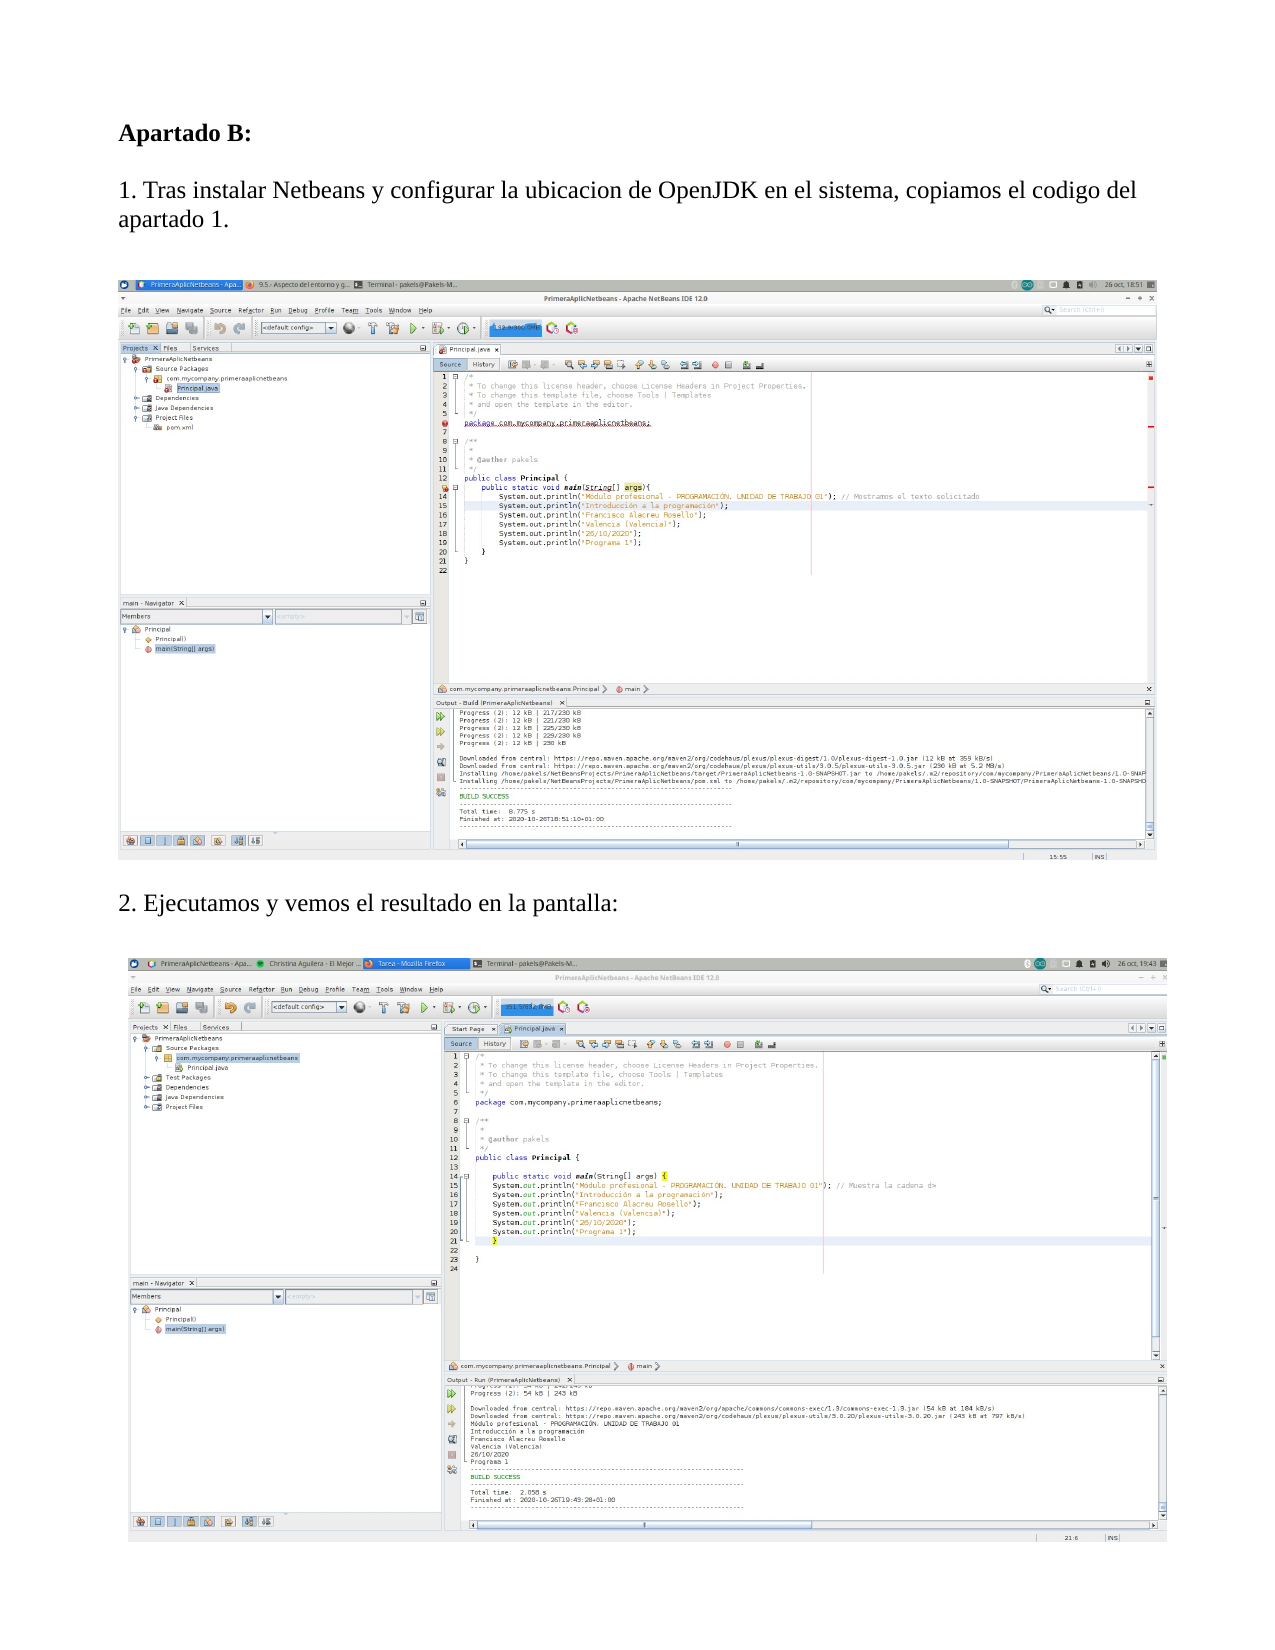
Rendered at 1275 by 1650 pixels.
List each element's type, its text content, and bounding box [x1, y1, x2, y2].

text 2. Ejecutamos y vemos el resultado en la pantalla: [118, 888, 1157, 917]
picture [118, 280, 1157, 860]
text Apartado B: [118, 118, 1157, 147]
text 1. Tras instalar Netbeans y configurar la ubicacion de OpenJDK en el sistema, copiamos el codigo del apartado 1. [118, 176, 1157, 233]
picture [128, 958, 1167, 1542]
